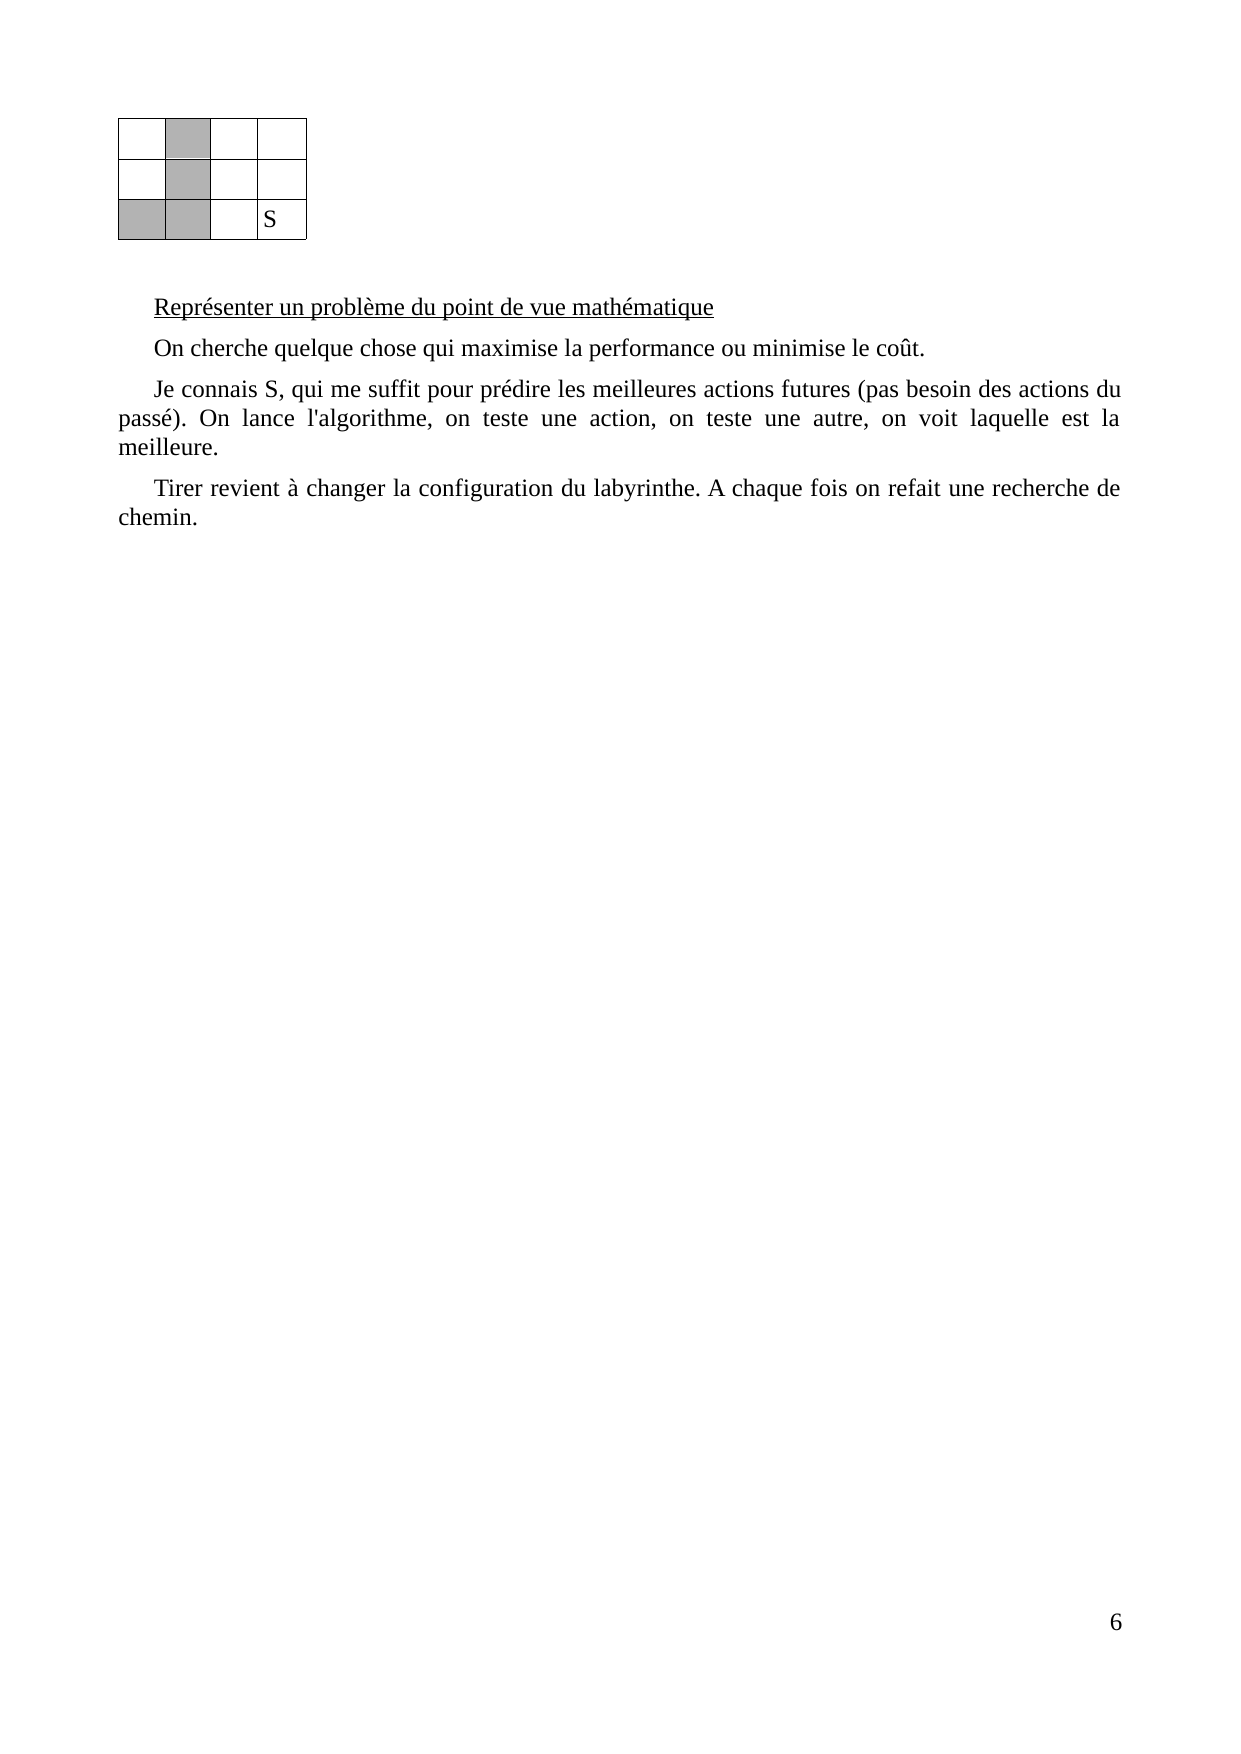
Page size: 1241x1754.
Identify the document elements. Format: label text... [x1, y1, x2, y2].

table_cell [166, 160, 210, 199]
table_cell S [258, 200, 306, 239]
text Représenter un problème du point de vue mathématique [118, 292, 1122, 321]
table_cell [211, 119, 257, 158]
table_cell [119, 200, 165, 239]
table_cell [166, 200, 210, 239]
table_cell [211, 200, 257, 239]
table_cell [119, 119, 165, 158]
table_cell [258, 119, 306, 158]
text Je connais S, qui me suffit pour prédire les meilleures actions futures (pas besoin des actions du passé). On lance l'algorithme, on teste une action, on teste une autre, on voit laquelle est la meilleure. [118, 374, 1122, 461]
table_cell [211, 160, 257, 199]
text Tirer revient à changer la configuration du labyrinthe. A chaque fois on refait une recherche de chemin. [118, 473, 1122, 531]
table_cell [119, 160, 165, 199]
table_cell [166, 119, 210, 158]
text On cherche quelque chose qui maximise la performance ou minimise le coût. [118, 333, 1122, 362]
table_cell [258, 160, 306, 199]
